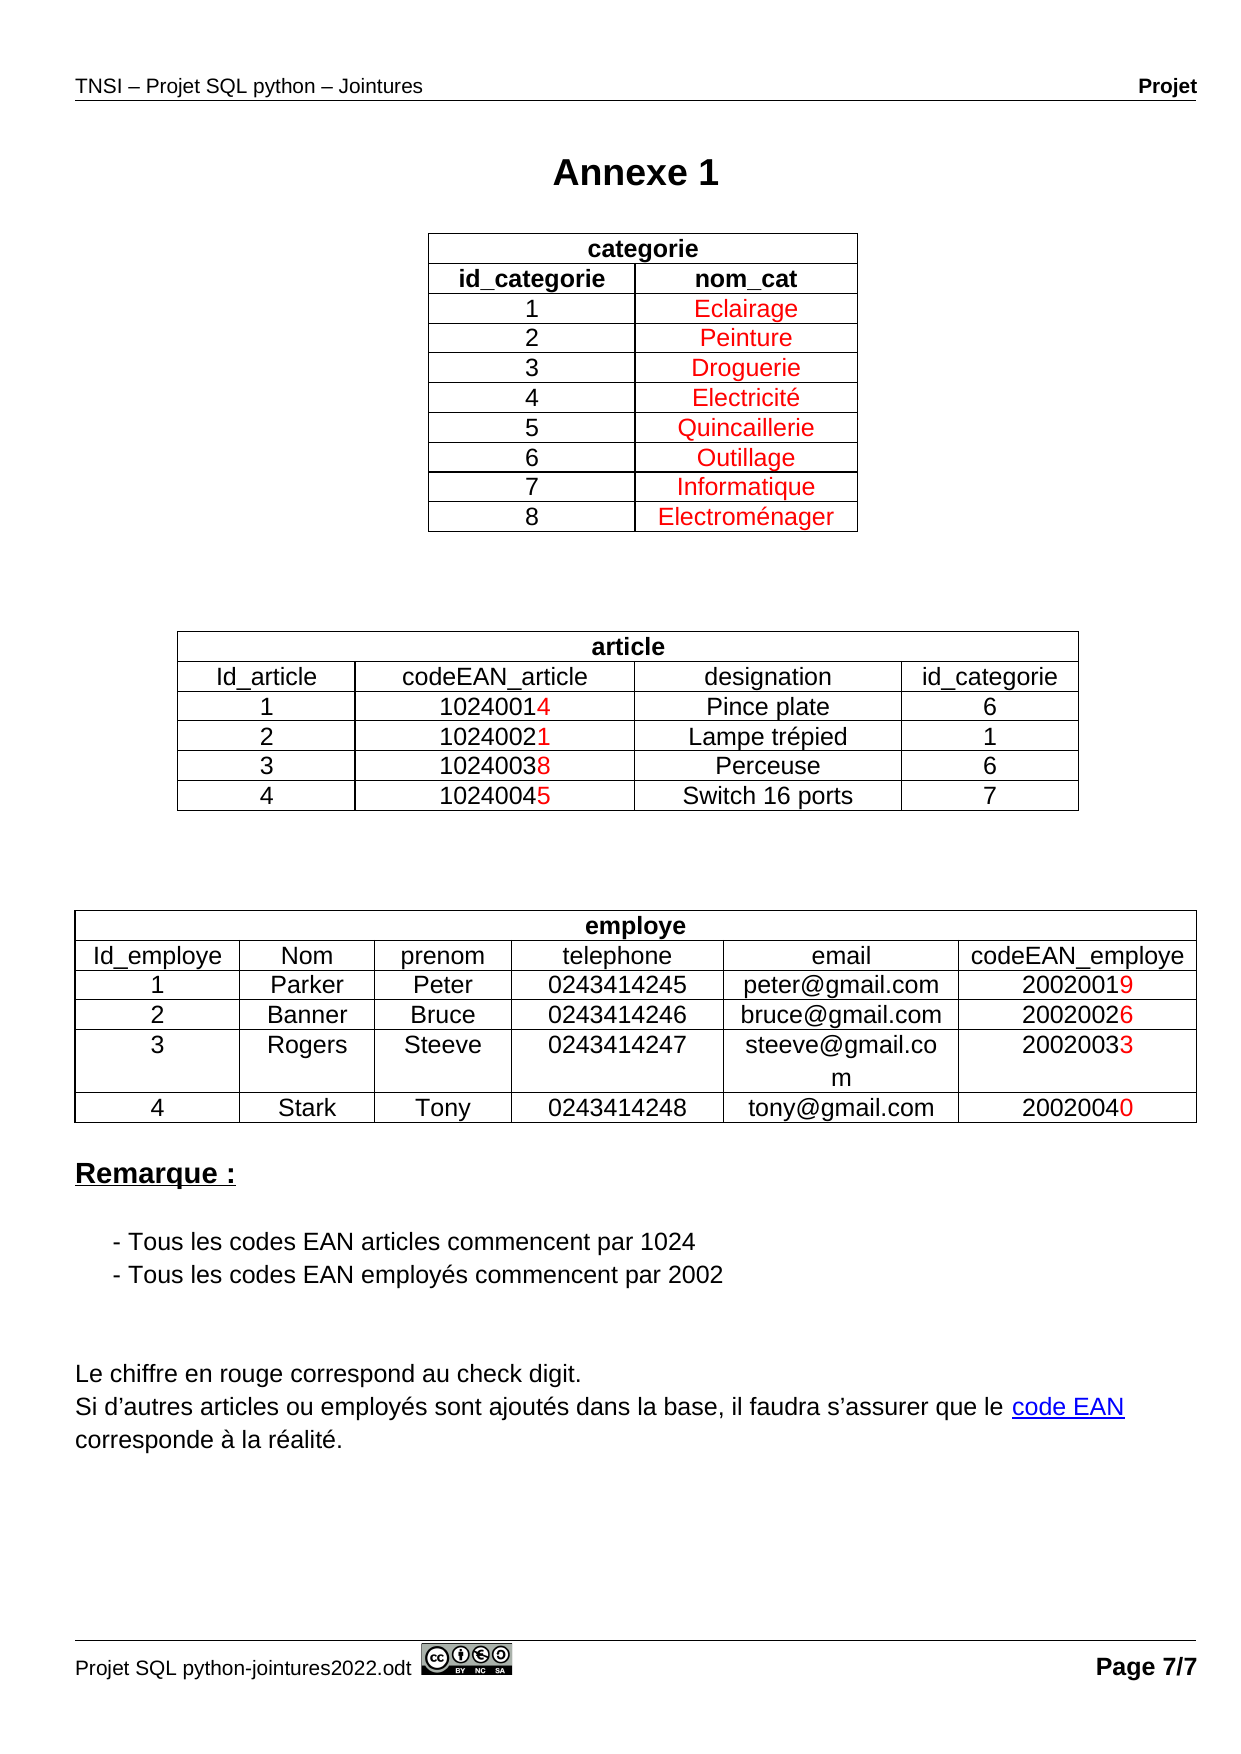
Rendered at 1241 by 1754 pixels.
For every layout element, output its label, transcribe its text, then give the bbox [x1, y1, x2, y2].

table_cell 1 [902, 721, 1078, 750]
table_cell Peter [375, 971, 511, 999]
picture [421, 1643, 513, 1675]
table_cell Perceuse [635, 751, 901, 780]
table_header employe [76, 911, 1196, 940]
list Tous les codes EAN employés commencent par 2002 [112, 1260, 1196, 1289]
table_cell Quincaillerie [636, 413, 857, 442]
table_cell 6 [902, 751, 1078, 780]
table_cell 10240045 [356, 781, 634, 810]
table_cell 3 [178, 751, 354, 780]
table_cell nom_cat [636, 264, 857, 293]
table_cell Parker [240, 971, 374, 999]
table_cell 2 [429, 324, 634, 352]
table_cell Switch 16 ports [635, 781, 901, 810]
table_cell 3 [76, 1030, 239, 1092]
table_cell Peinture [636, 324, 857, 352]
table_cell 10240038 [356, 751, 634, 780]
table_cell 1 [429, 294, 634, 322]
table_cell Electroménager [636, 502, 857, 531]
table_cell prenom [375, 941, 511, 969]
table_cell 8 [429, 502, 634, 531]
table_cell telephone [512, 941, 723, 969]
table_cell Informatique [636, 473, 857, 501]
table_cell 0243414248 [512, 1093, 723, 1122]
table_cell 6 [429, 443, 634, 471]
table_cell designation [635, 662, 901, 691]
table_cell 20020033 [959, 1030, 1196, 1092]
table_cell 10240014 [356, 692, 634, 720]
table_cell peter@gmail.com [724, 971, 958, 999]
table_cell Id_employe [76, 941, 239, 969]
table_cell Stark [240, 1093, 374, 1122]
table_cell codeEAN_employe [959, 941, 1196, 969]
table_cell tony@gmail.com [724, 1093, 958, 1122]
table_cell 7 [902, 781, 1078, 810]
table_cell 6 [902, 692, 1078, 720]
table_cell id_categorie [902, 662, 1078, 691]
table_cell Droguerie [636, 353, 857, 382]
table_cell 1 [178, 692, 354, 720]
table_cell 10240021 [356, 721, 634, 750]
table_cell 2 [76, 1000, 239, 1029]
table_cell 5 [429, 413, 634, 442]
table_cell 0243414246 [512, 1000, 723, 1029]
table_cell 4 [429, 383, 634, 412]
table_cell email [724, 941, 958, 969]
table_cell 4 [76, 1093, 239, 1122]
table_cell 3 [429, 353, 634, 382]
table_cell Steeve [375, 1030, 511, 1092]
table_cell 4 [178, 781, 354, 810]
table_header categorie [429, 234, 857, 263]
table_cell codeEAN_article [356, 662, 634, 691]
table_cell Eclairage [636, 294, 857, 322]
table_cell Bruce [375, 1000, 511, 1029]
table_cell 20020040 [959, 1093, 1196, 1122]
table_cell Tony [375, 1093, 511, 1122]
table_cell Rogers [240, 1030, 374, 1092]
table_cell bruce@gmail.com [724, 1000, 958, 1029]
table_cell steeve@gmail.com [724, 1030, 958, 1092]
table_header article [178, 632, 1078, 661]
table_cell Outillage [636, 443, 857, 471]
list Tous les codes EAN articles commencent par 1024 [112, 1227, 1196, 1256]
table_cell Nom [240, 941, 374, 969]
table_cell Lampe trépied [635, 721, 901, 750]
table_cell id_categorie [429, 264, 634, 293]
table_cell 2 [178, 721, 354, 750]
table_cell Electricité [636, 383, 857, 412]
text Annexe 1 [75, 150, 1196, 193]
text Si d’autres articles ou employés sont ajoutés dans la base, il faudra s’assurer que le code EAN corresponde à la réalité. [75, 1392, 1196, 1454]
text Remarque : [75, 1156, 1196, 1189]
table_cell Banner [240, 1000, 374, 1029]
table_cell 20020019 [959, 971, 1196, 999]
table_cell Id_article [178, 662, 354, 691]
table_cell 0243414247 [512, 1030, 723, 1092]
table_cell Pince plate [635, 692, 901, 720]
table_cell 1 [76, 971, 239, 999]
table_cell 7 [429, 473, 634, 501]
text Le chiffre en rouge correspond au check digit. [75, 1359, 1196, 1388]
table_cell 0243414245 [512, 971, 723, 999]
table_cell 20020026 [959, 1000, 1196, 1029]
